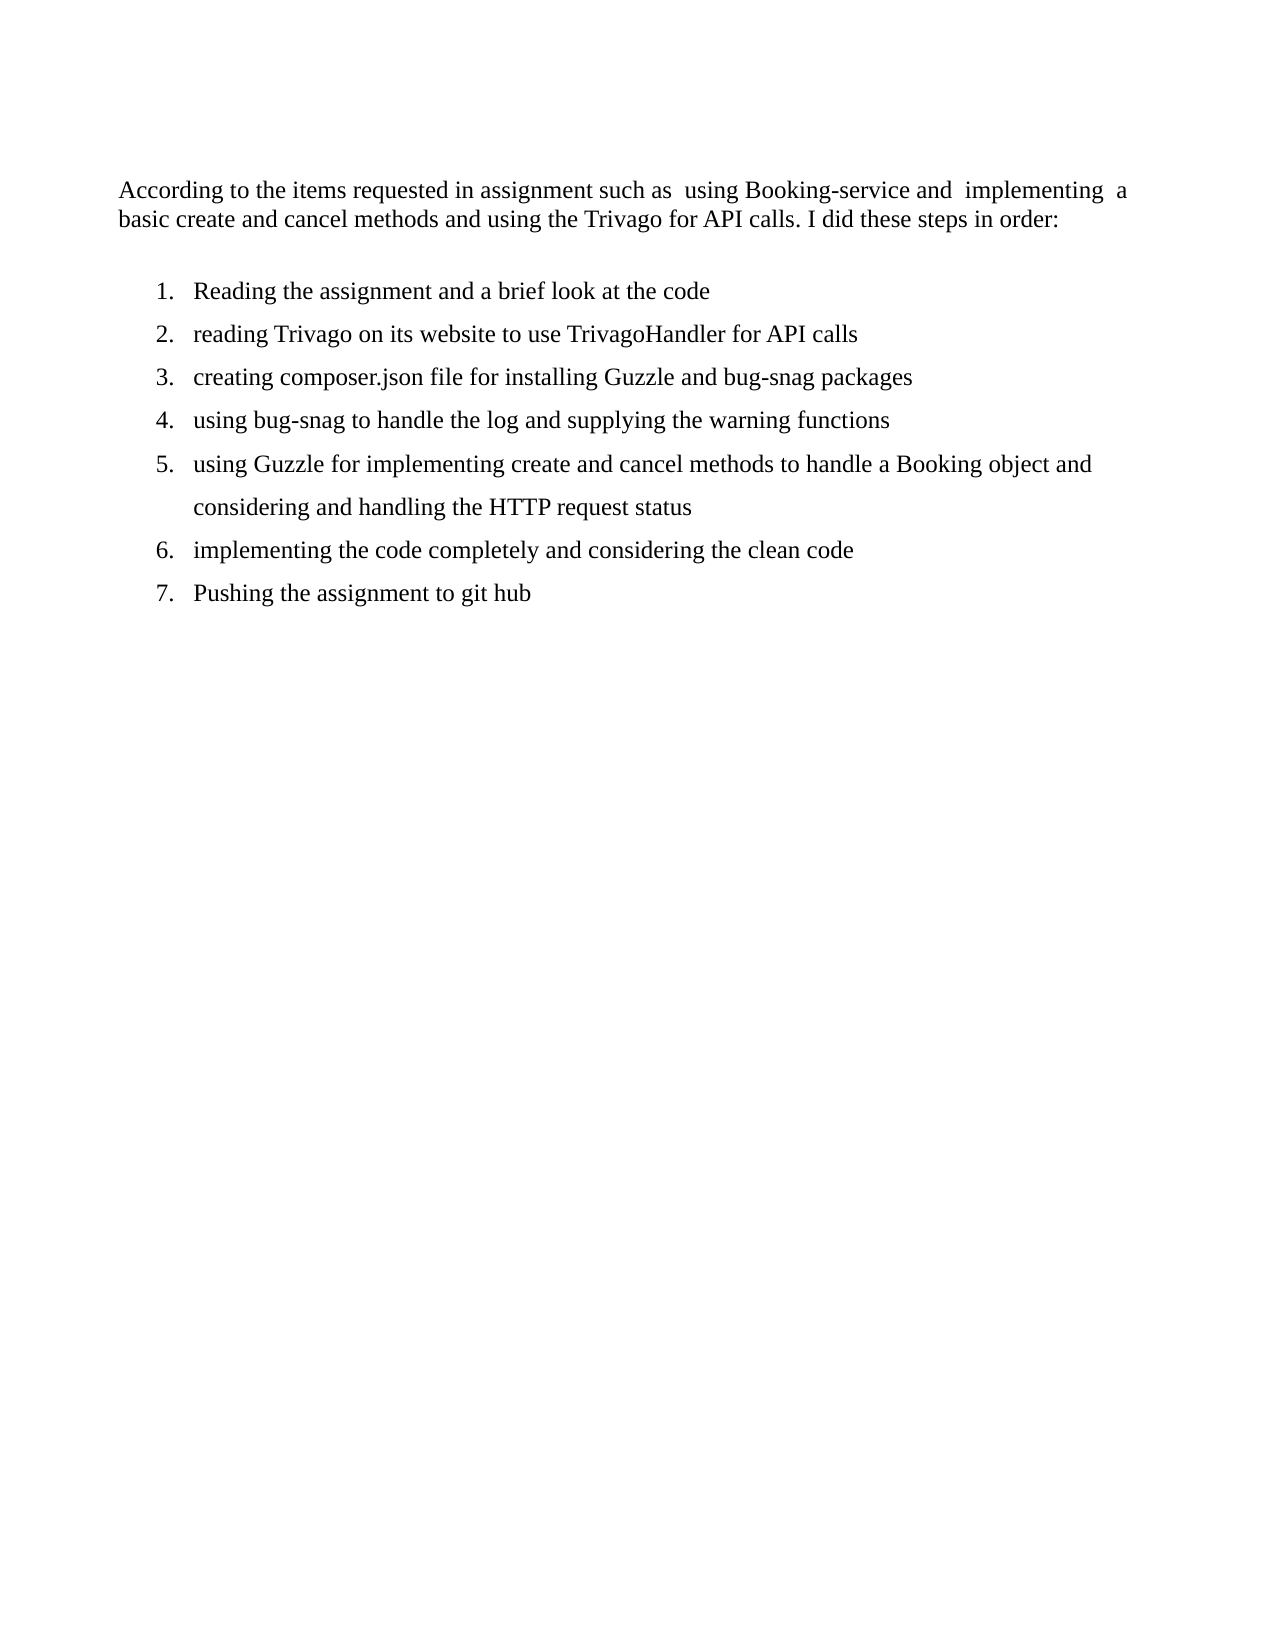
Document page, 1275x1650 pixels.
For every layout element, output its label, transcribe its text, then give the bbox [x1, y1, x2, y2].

list using Guzzle for implementing create and cancel methods to handle a Booking object and considering and handling the HTTP request status [156, 449, 1157, 521]
list implementing the code completely and considering the clean code [156, 535, 1157, 564]
list creating composer.json file for installing Guzzle and bug-snag packages [156, 362, 1157, 391]
text According to the items requested in assignment such as using Booking-service and implementing a basic create and cancel methods and using the Trivago for API calls. I did these steps in order: [118, 176, 1157, 233]
list reading Trivago on its website to use TrivagoHandler for API calls [156, 319, 1157, 348]
list Pushing the assignment to git hub [156, 578, 1157, 607]
list using bug-snag to handle the log and supplying the warning functions [156, 406, 1157, 434]
list Reading the assignment and a brief look at the code [156, 276, 1157, 305]
